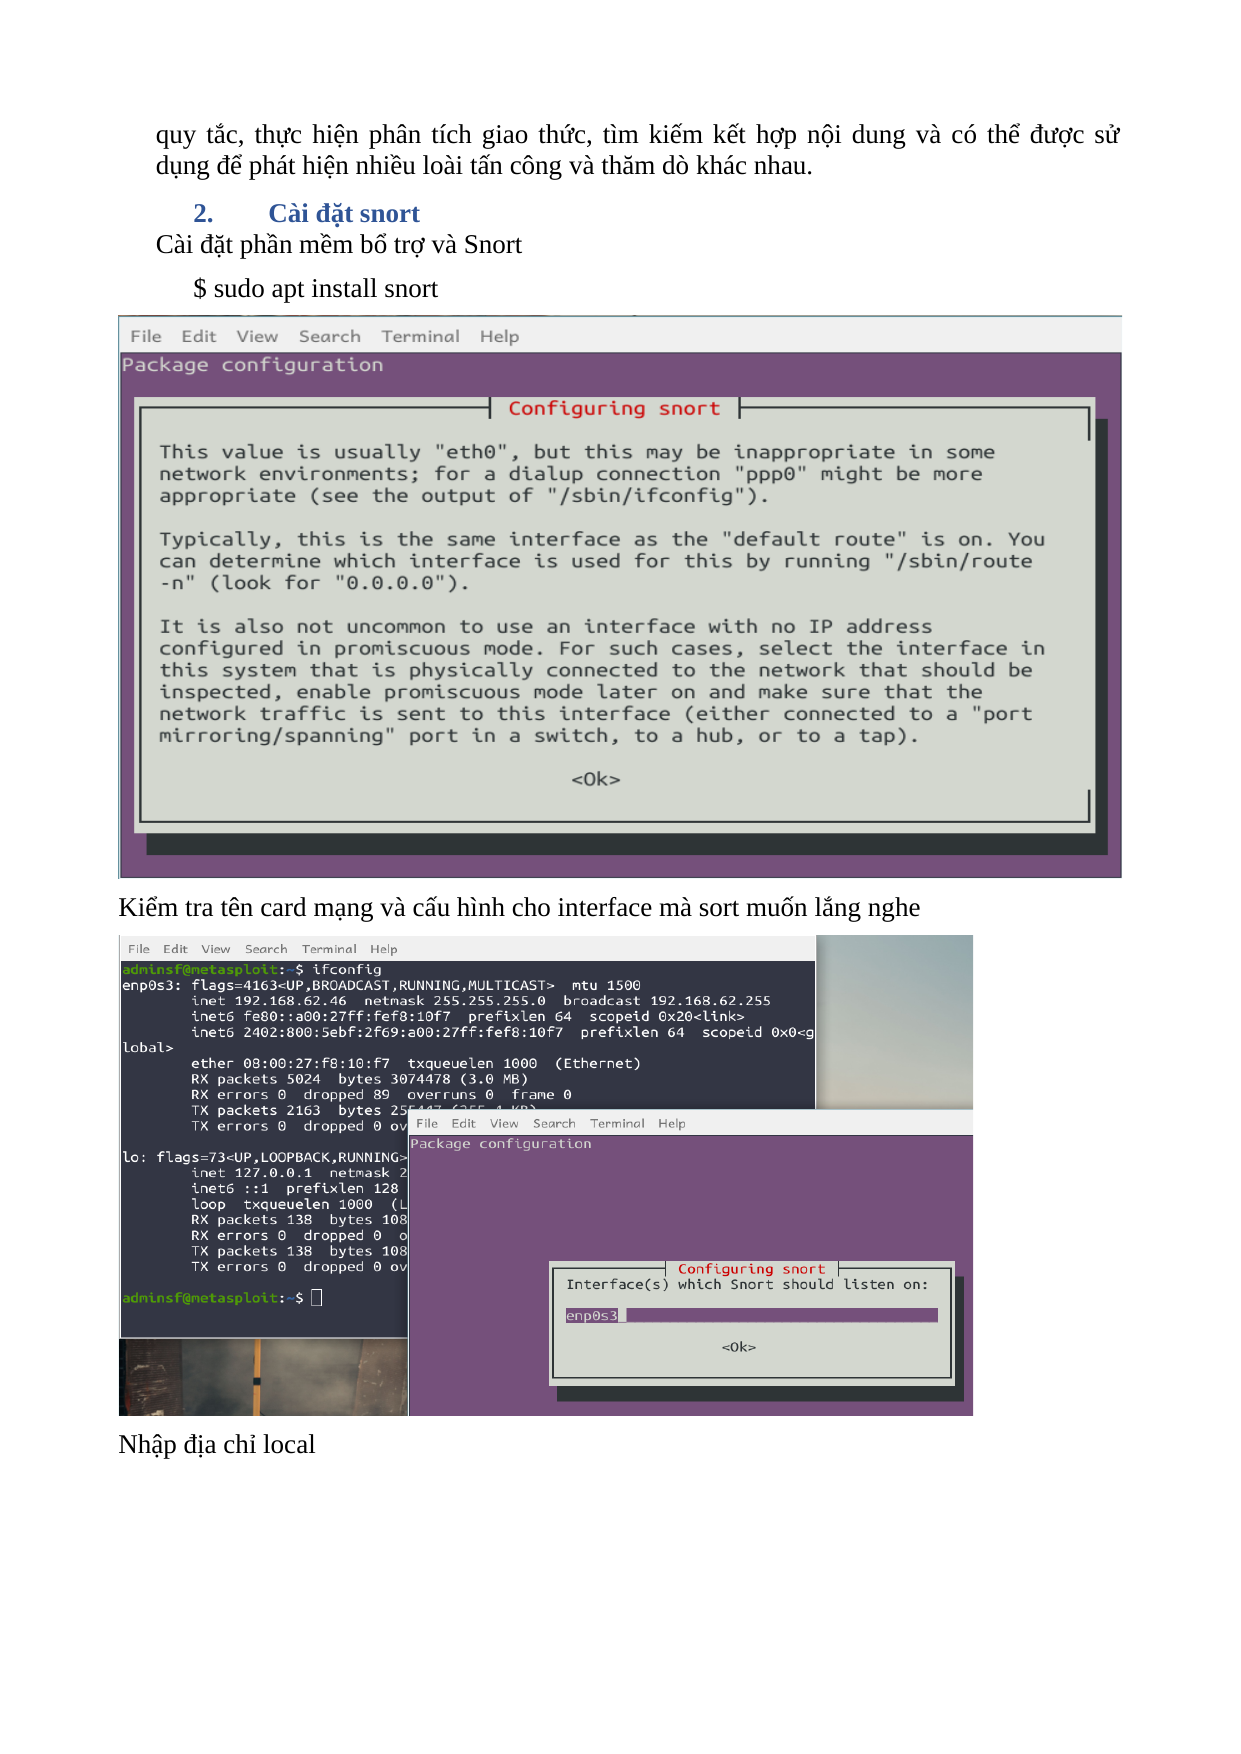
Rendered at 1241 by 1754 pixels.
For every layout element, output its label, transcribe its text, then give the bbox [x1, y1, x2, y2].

text Kiểm tra tên card mạng và cấu hình cho interface mà sort muốn lắng nghe [118, 891, 1122, 923]
text Nhập địa chỉ local [118, 1428, 1122, 1460]
text $ sudo apt install snort [118, 272, 1122, 303]
subtitle Cài đặt snort [193, 197, 1122, 228]
picture [118, 315, 1123, 879]
text quy tắc, thực hiện phân tích giao thức, tìm kiếm kết hợp nội dung và có thể được sử dụng để phát hiện nhiều loài tấn công và thăm dò khác nhau. [156, 118, 1122, 180]
list Cài đặt phần mềm bổ trợ và Snort [156, 228, 1122, 259]
picture [118, 935, 974, 1416]
